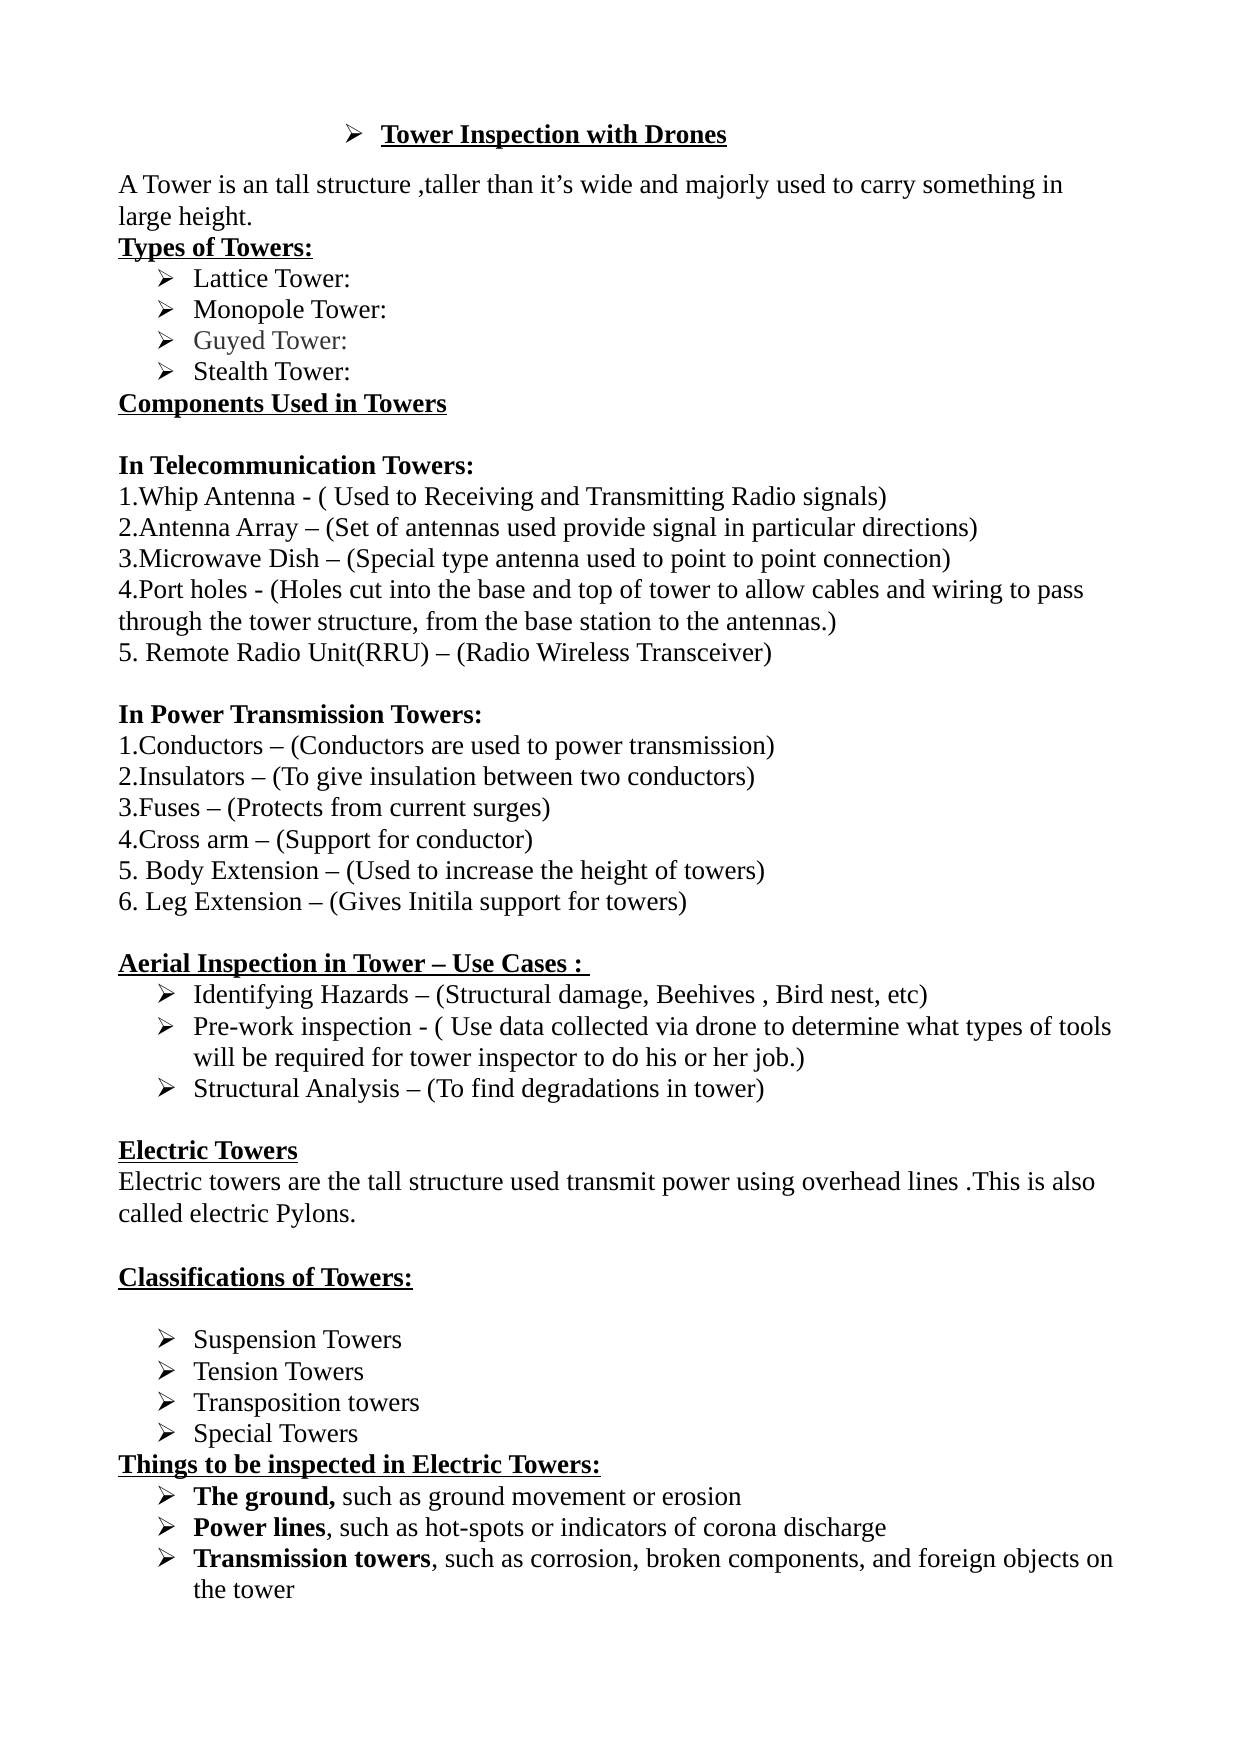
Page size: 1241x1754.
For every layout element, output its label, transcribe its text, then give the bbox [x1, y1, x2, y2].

list Transmission towers, such as corrosion, broken components, and foreign objects on the tower [156, 1542, 1122, 1605]
text Types of Towers: [118, 231, 1122, 262]
list Pre-work inspection - ( Use data collected via drone to determine what types of tools will be required for tower inspector to do his or her job.) [156, 1010, 1122, 1072]
list Stealth Tower: [156, 356, 1122, 387]
list Tension Towers [156, 1355, 1122, 1386]
text 4.Port holes - (Holes cut into the base and top of tower to allow cables and wiring to pass through the tower structure, from the base station to the antennas.) [118, 573, 1122, 636]
text 5. Remote Radio Unit(RRU) – (Radio Wireless Transceiver) [118, 636, 1122, 667]
text A Tower is an tall structure ,taller than it’s wide and majorly used to carry something in large height. [118, 169, 1122, 231]
list Monopole Tower: [156, 293, 1122, 324]
text 2.Antenna Array – (Set of antennas used provide signal in particular directions) [118, 511, 1122, 542]
text 2.Insulators – (To give insulation between two conductors) [118, 760, 1122, 792]
list Identifying Hazards – (Structural damage, Beehives , Bird nest, etc) [156, 978, 1122, 1010]
text Electric towers are the tall structure used transmit power using overhead lines .This is also called electric Pylons. [118, 1166, 1122, 1228]
text 1.Conductors – (Conductors are used to power transmission) [118, 729, 1122, 760]
list The ground, such as ground movement or erosion [156, 1480, 1122, 1511]
text Components Used in Towers [118, 387, 1122, 418]
list Special Towers [156, 1417, 1122, 1449]
list Tower Inspection with Drones [343, 118, 1122, 149]
text Things to be inspected in Electric Towers: [118, 1449, 1122, 1480]
list Guyed Tower: [156, 324, 1122, 356]
list Structural Analysis – (To find degradations in tower) [156, 1072, 1122, 1103]
text In Power Transmission Towers: [118, 698, 1122, 729]
text Classifications of Towers: [118, 1261, 1122, 1292]
text 3.Fuses – (Protects from current surges) [118, 792, 1122, 823]
text 1.Whip Antenna - ( Used to Receiving and Transmitting Radio signals) [118, 480, 1122, 511]
list Transposition towers [156, 1386, 1122, 1417]
text Aerial Inspection in Tower – Use Cases : [118, 947, 1122, 978]
list Power lines, such as hot-spots or indicators of corona discharge [156, 1511, 1122, 1542]
text 3.Microwave Dish – (Special type antenna used to point to point connection) [118, 542, 1122, 573]
text Electric Towers [118, 1134, 1122, 1166]
text 5. Body Extension – (Used to increase the height of towers) [118, 854, 1122, 885]
list Lattice Tower: [156, 262, 1122, 293]
list Suspension Towers [156, 1324, 1122, 1355]
text 4.Cross arm – (Support for conductor) [118, 823, 1122, 854]
text In Telecommunication Towers: [118, 449, 1122, 480]
text 6. Leg Extension – (Gives Initila support for towers) [118, 885, 1122, 916]
